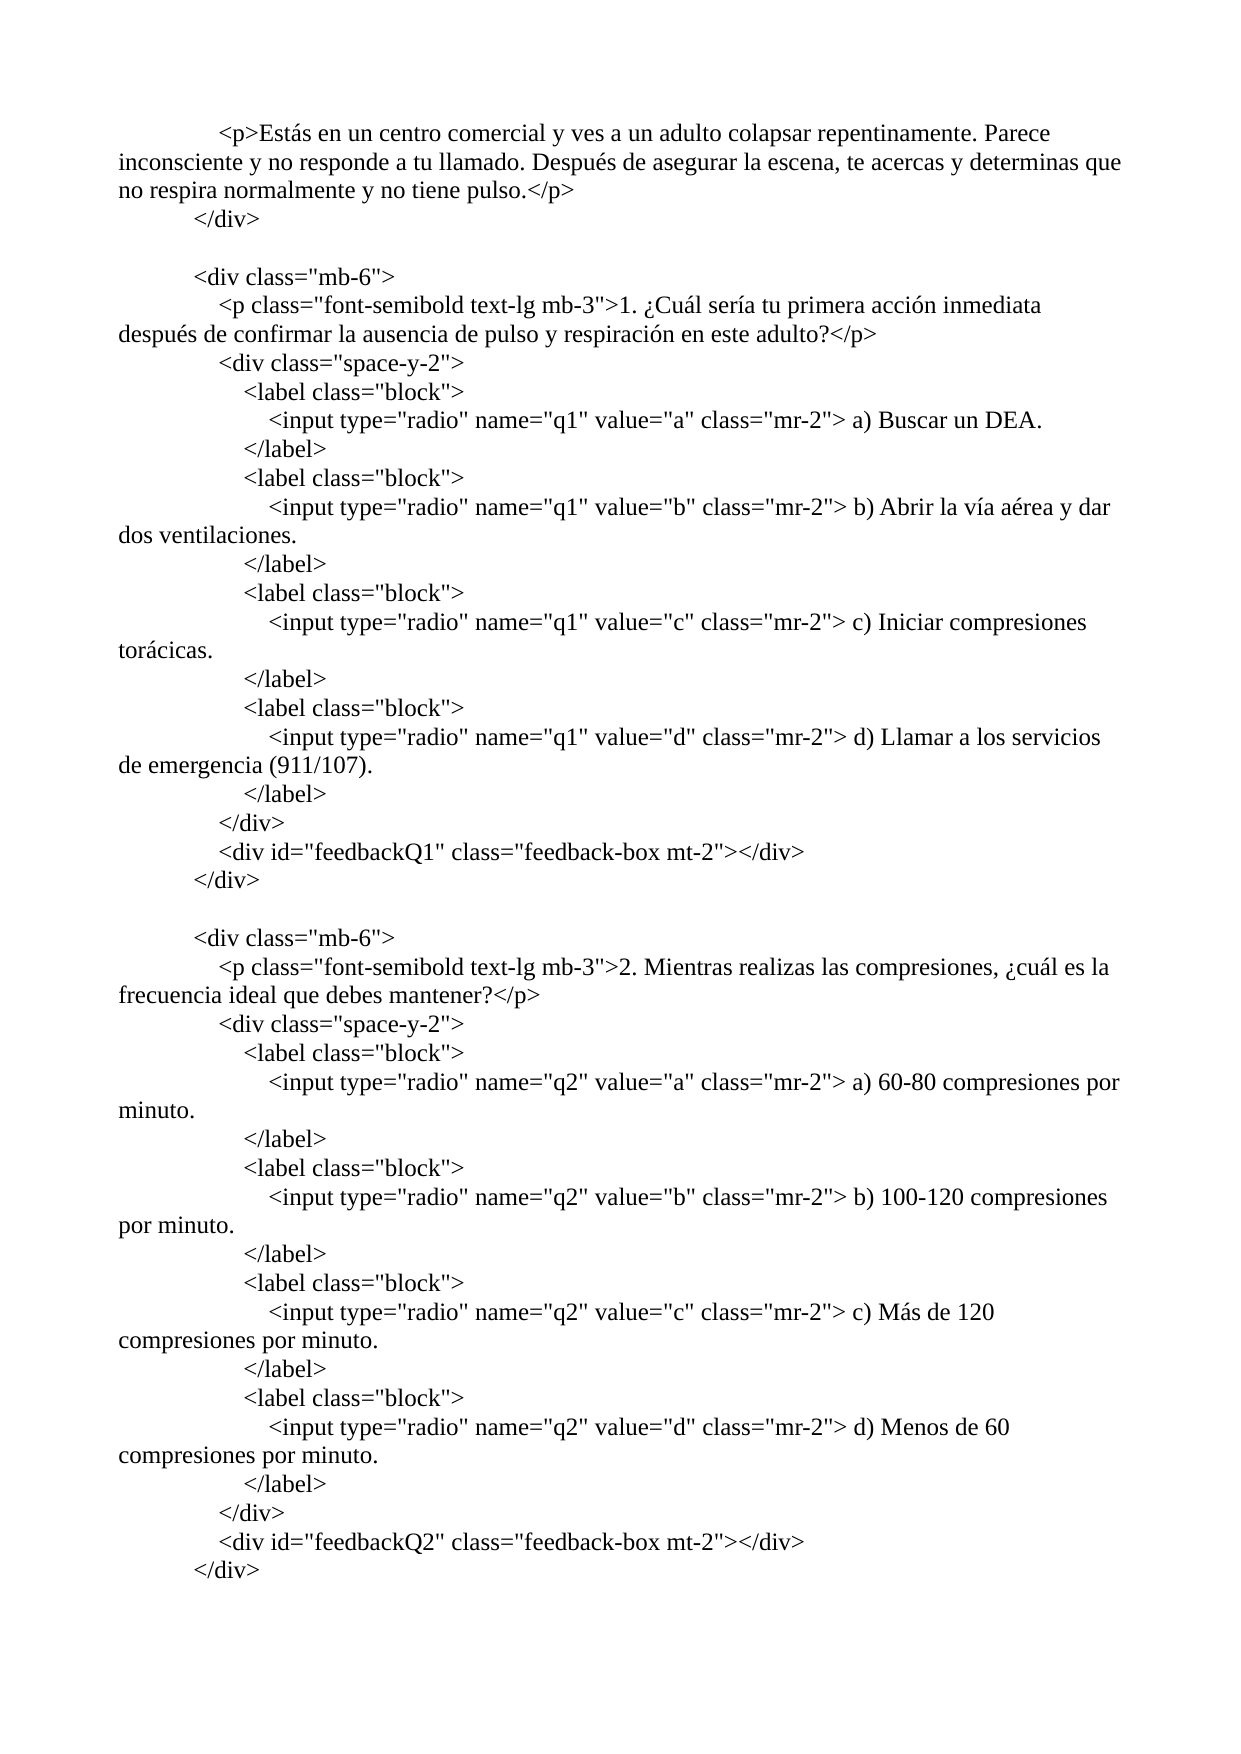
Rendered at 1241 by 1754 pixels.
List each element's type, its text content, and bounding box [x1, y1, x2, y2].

text <label class="block"> [118, 1153, 1122, 1182]
text <label class="block"> [118, 1383, 1122, 1412]
text </div> [118, 1556, 1122, 1584]
text </label> [118, 664, 1122, 693]
text <label class="block"> [118, 693, 1122, 722]
text <input type="radio" name="q2" value="a" class="mr-2"> a) 60-80 compresiones por minuto. [118, 1067, 1122, 1124]
text <p class="font-semibold text-lg mb-3">2. Mientras realizas las compresiones, ¿cuál es la frecuencia ideal que debes mantener?</p> [118, 952, 1122, 1009]
text <label class="block"> [118, 578, 1122, 607]
text <input type="radio" name="q1" value="c" class="mr-2"> c) Iniciar compresiones torácicas. [118, 607, 1122, 664]
text <label class="block"> [118, 377, 1122, 406]
text <div id="feedbackQ1" class="feedback-box mt-2"></div> [118, 837, 1122, 866]
text <div class="space-y-2"> [118, 348, 1122, 377]
text <div class="mb-6"> [118, 923, 1122, 952]
text <input type="radio" name="q1" value="a" class="mr-2"> a) Buscar un DEA. [118, 406, 1122, 434]
text </label> [118, 1469, 1122, 1498]
text </div> [118, 866, 1122, 894]
text </div> [118, 1498, 1122, 1527]
text <div class="space-y-2"> [118, 1009, 1122, 1038]
text <label class="block"> [118, 1038, 1122, 1067]
text <input type="radio" name="q2" value="b" class="mr-2"> b) 100-120 compresiones por minuto. [118, 1182, 1122, 1239]
text <div id="feedbackQ2" class="feedback-box mt-2"></div> [118, 1527, 1122, 1556]
text <div class="mb-6"> [118, 262, 1122, 291]
text </label> [118, 779, 1122, 808]
text <label class="block"> [118, 1268, 1122, 1297]
text </label> [118, 1124, 1122, 1153]
text <input type="radio" name="q2" value="d" class="mr-2"> d) Menos de 60 compresiones por minuto. [118, 1412, 1122, 1469]
text <p class="font-semibold text-lg mb-3">1. ¿Cuál sería tu primera acción inmediata después de confirmar la ausencia de pulso y respiración en este adulto?</p> [118, 291, 1122, 348]
text </div> [118, 204, 1122, 233]
text <input type="radio" name="q1" value="b" class="mr-2"> b) Abrir la vía aérea y dar dos ventilaciones. [118, 492, 1122, 549]
text </label> [118, 434, 1122, 463]
text </label> [118, 549, 1122, 578]
text </label> [118, 1239, 1122, 1268]
text </div> [118, 808, 1122, 837]
text <label class="block"> [118, 463, 1122, 492]
text <input type="radio" name="q1" value="d" class="mr-2"> d) Llamar a los servicios de emergencia (911/107). [118, 722, 1122, 779]
text <input type="radio" name="q2" value="c" class="mr-2"> c) Más de 120 compresiones por minuto. [118, 1297, 1122, 1354]
text <p>Estás en un centro comercial y ves a un adulto colapsar repentinamente. Parece inconsciente y no responde a tu llamado. Después de asegurar la escena, te acercas y determinas que no respira normalmente y no tiene pulso.</p> [118, 118, 1122, 204]
text </label> [118, 1354, 1122, 1383]
